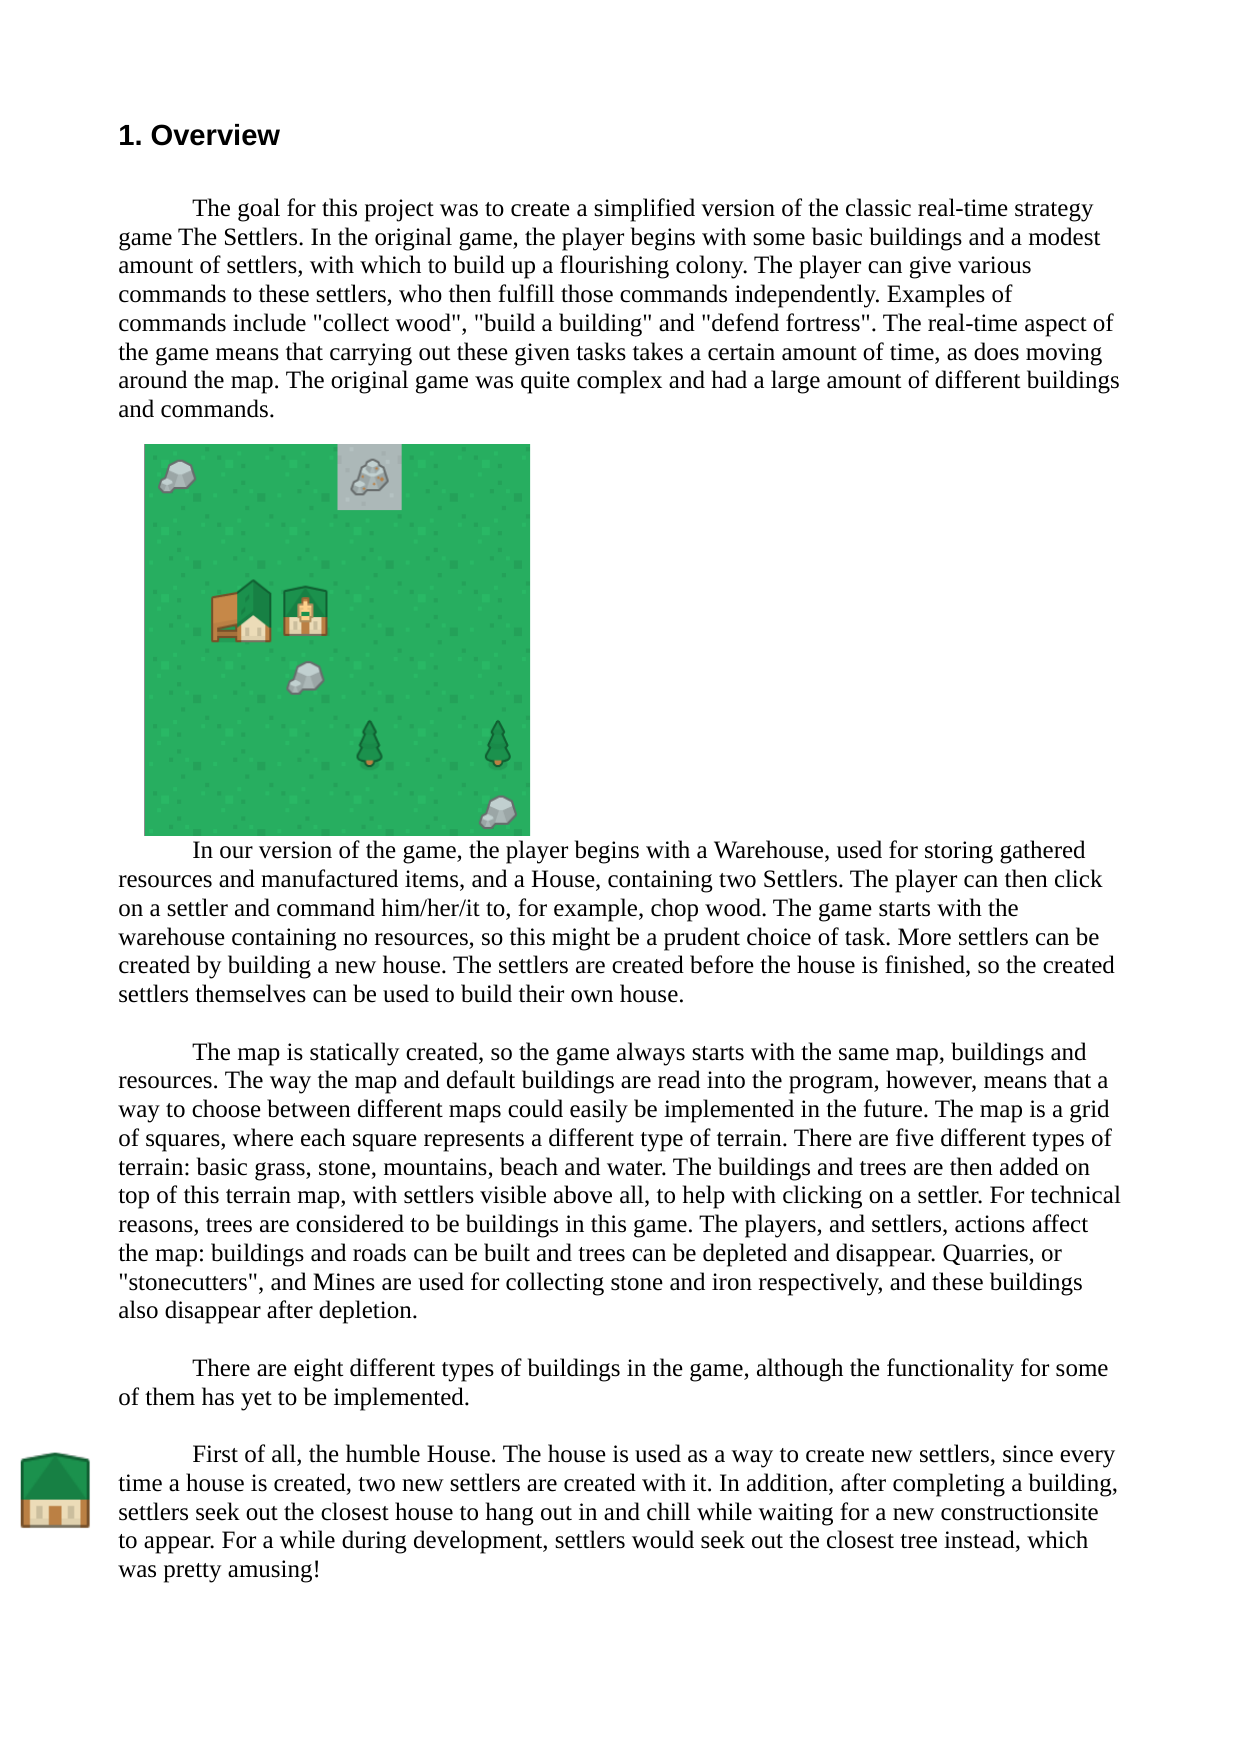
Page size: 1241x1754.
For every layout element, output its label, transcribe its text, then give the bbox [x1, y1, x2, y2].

text There are eight different types of buildings in the game, although the functionality for some of them has yet to be implemented. [118, 1353, 1122, 1411]
text First of all, the humble House. The house is used as a way to create new settlers, since every time a house is created, two new settlers are created with it. In addition, after completing a building, settlers seek out the closest house to hang out in and chill while waiting for a new constructionsite to appear. For a while during development, settlers would seek out the closest tree instead, which was pretty amusing! [118, 1439, 1122, 1583]
subtitle 1. Overview [118, 118, 1122, 152]
text The goal for this project was to create a simplified version of the classic real-time strategy game The Settlers. In the original game, the player begins with some basic buildings and a modest amount of settlers, with which to build up a flourishing colony. The player can give various commands to these settlers, who then fulfill those commands independently. Examples of commands include "collect wood", "build a building" and "defend fortress". The real-time aspect of the game means that carrying out these given tasks takes a certain amount of time, as does moving around the map. The original game was quite complex and had a large amount of different buildings and commands. [118, 193, 1122, 423]
text In our version of the game, the player begins with a Warehouse, used for storing gathered resources and manufactured items, and a House, containing two Settlers. The player can then click on a settler and command him/her/it to, for example, chop wood. The game starts with the warehouse containing no resources, so this might be a prudent choice of task. More settlers can be created by building a new house. The settlers are created before the house is finished, so the created settlers themselves can be used to build their own house. [118, 452, 1122, 1008]
text The map is statically created, so the game always starts with the same map, buildings and resources. The way the map and default buildings are read into the program, however, means that a way to choose between different maps could easily be implemented in the future. The map is a grid of squares, where each square represents a different type of terrain. There are five different types of terrain: basic grass, stone, mountains, beach and water. The buildings and trees are then added on top of this terrain map, with settlers visible above all, to help with clicking on a settler. For technical reasons, trees are considered to be buildings in this game. The players, and settlers, actions affect the map: buildings and roads can be built and trees can be depleted and disappear. Quarries, or "stonecutters", and Mines are used for collecting stone and iron respectively, and these buildings also disappear after depletion. [118, 1037, 1122, 1324]
